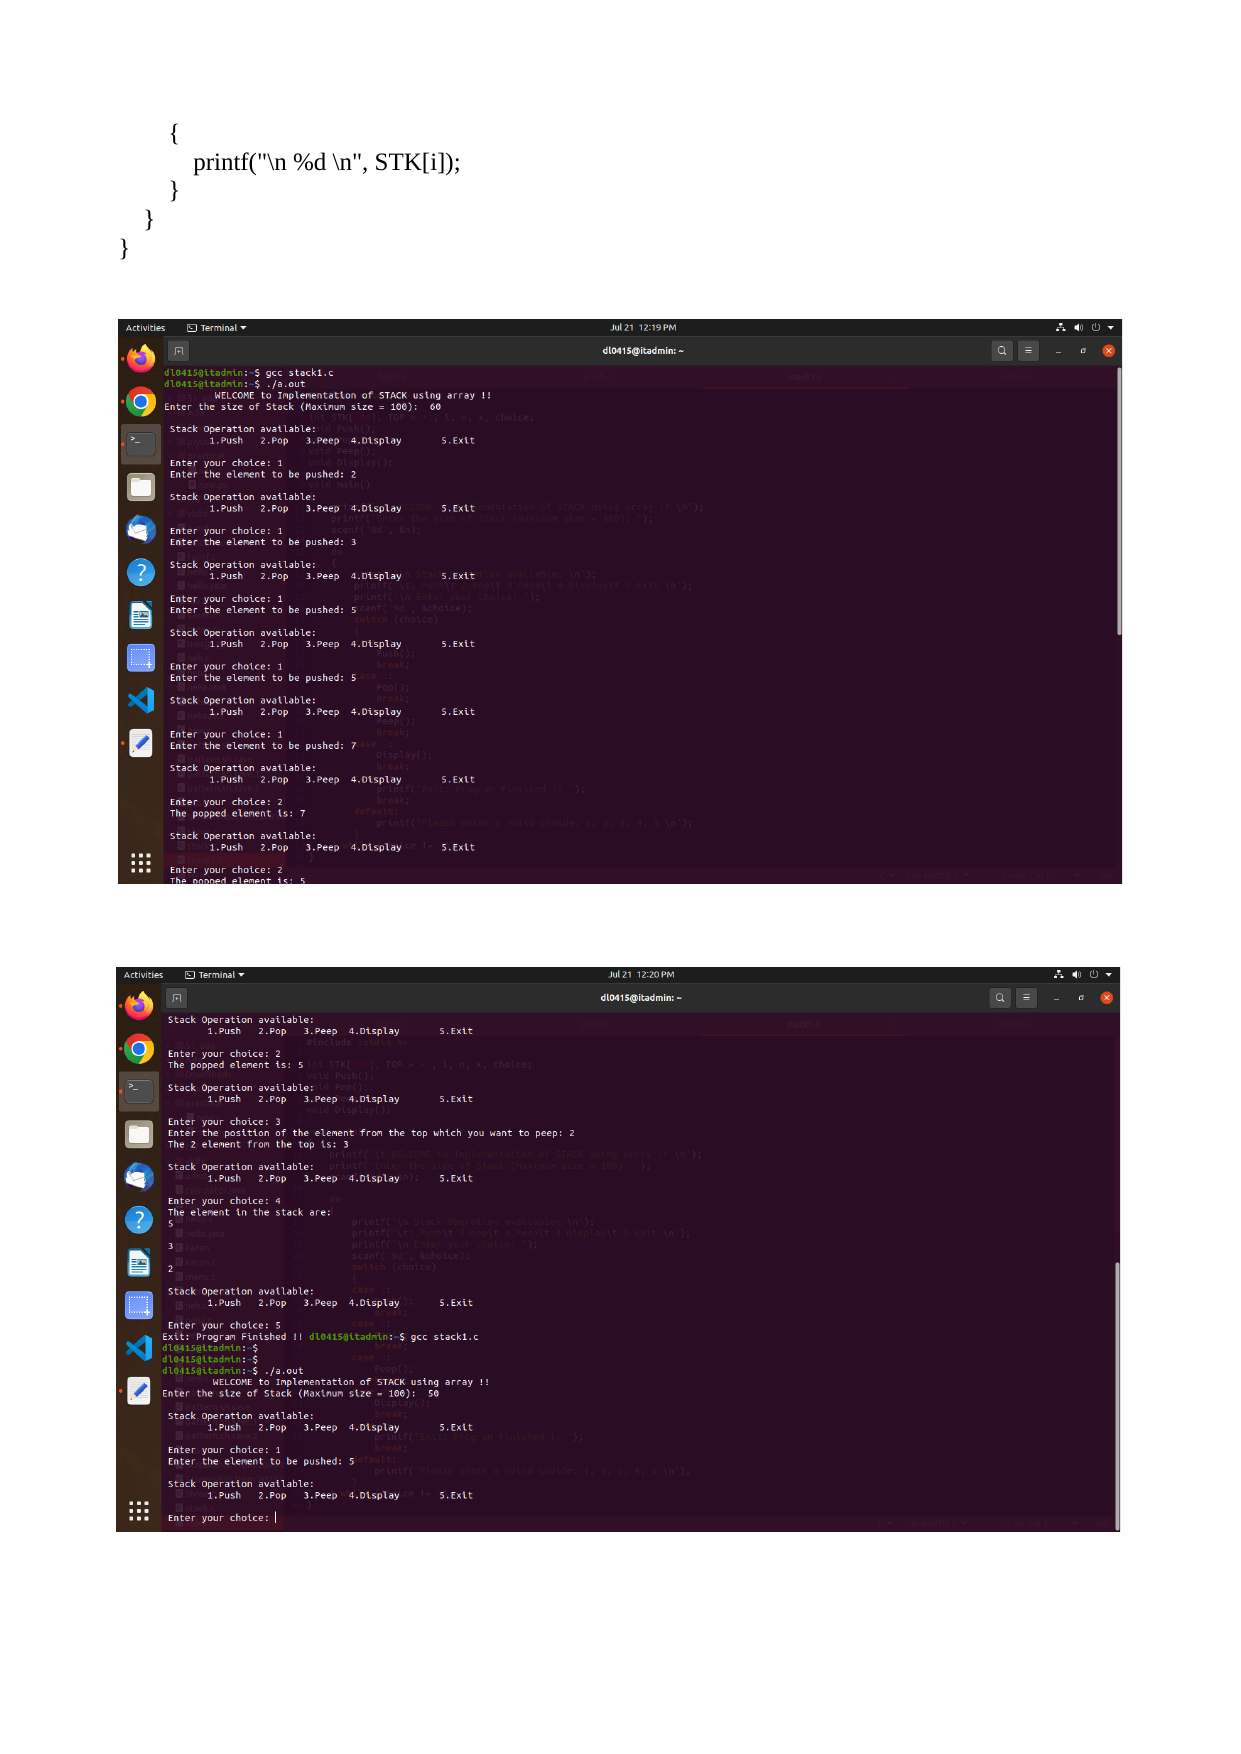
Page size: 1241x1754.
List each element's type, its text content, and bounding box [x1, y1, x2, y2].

picture [116, 967, 1121, 1532]
text } [118, 233, 1122, 262]
text { [118, 118, 1122, 147]
picture [118, 319, 1123, 884]
text } [118, 176, 1122, 204]
text } [118, 204, 1122, 233]
text printf("\n %d \n", STK[i]); [118, 147, 1122, 176]
